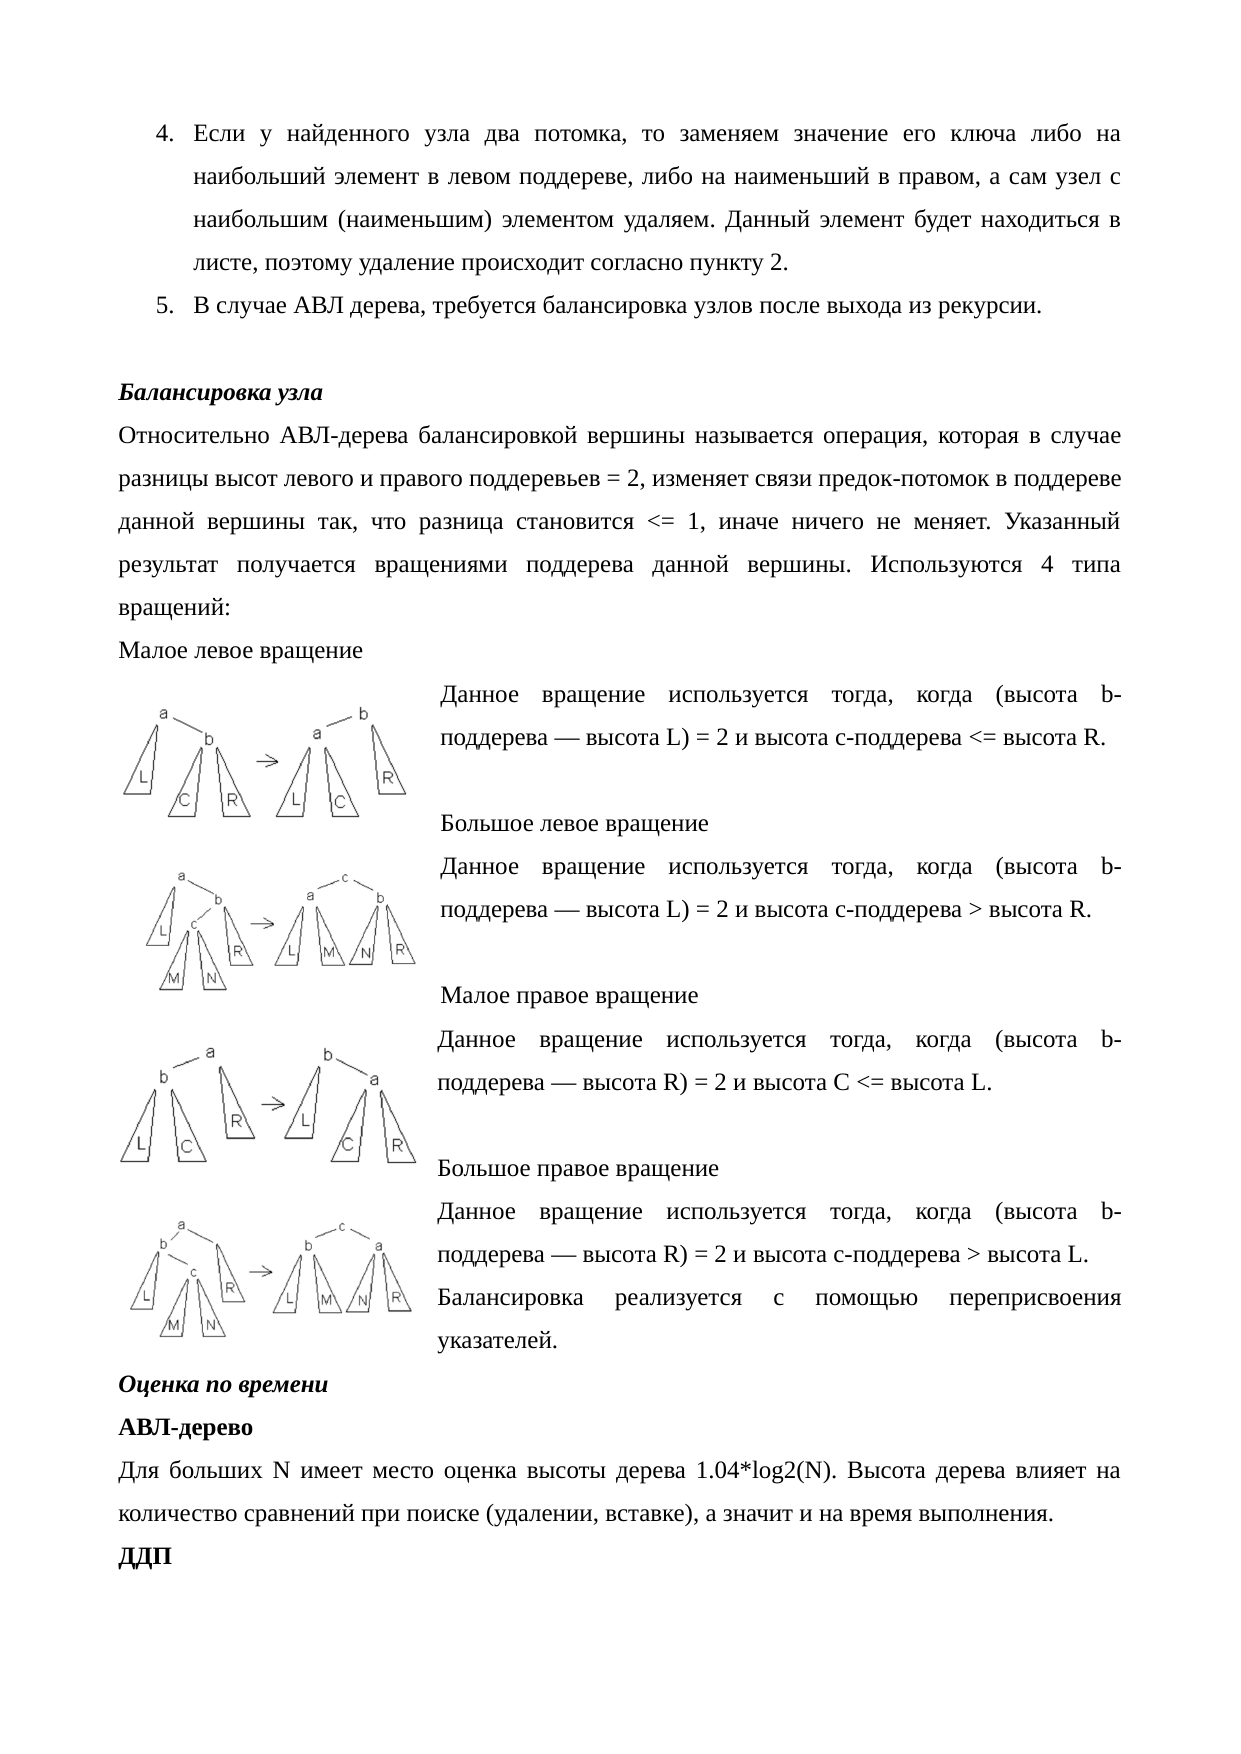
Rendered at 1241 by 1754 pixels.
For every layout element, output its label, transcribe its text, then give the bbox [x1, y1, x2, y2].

text Данное вращение используется тогда, когда (высота b-поддерева — высота R) = 2 и высота c-поддерева > высота L. [118, 1196, 1122, 1268]
text Малое правое вращение [422, 981, 1122, 1009]
text Оценка по времени [118, 1369, 1122, 1397]
text Большое левое вращение [422, 808, 1122, 837]
text Данное вращение используется тогда, когда (высота b-поддерева — высота R) = 2 и высота С <= высота L. [422, 1024, 1122, 1096]
picture [126, 1024, 422, 1195]
text Балансировка узла [118, 377, 1122, 406]
text АВЛ-дерево [118, 1412, 1122, 1441]
text Малое левое вращение [118, 636, 1122, 664]
picture [127, 1202, 422, 1354]
list Если у найденного узла два потомка, то заменяем значение его ключа либо на наибольший элемент в левом поддереве, либо на наименьший в правом, а сам узел с наибольшим (наименьшим) элементом удаляем. Данный элемент будет находиться в листе, поэтому удаление происходит согласно пункту 2. [156, 118, 1122, 276]
text Большое правое вращение [422, 1153, 1122, 1182]
text Относительно АВЛ-дерева балансировкой вершины называется операция, которая в случае разницы высот левого и правого поддеревьев = 2, изменяет связи предок-потомок в поддереве данной вершины так, что разница становится <= 1, иначе ничего не меняет. Указанный результат получается вращениями поддерева данной вершины. Используются 4 типа вращений: [118, 420, 1122, 621]
list В случае АВЛ дерева, требуется балансировка узлов после выхода из рекурсии. [156, 291, 1122, 319]
text ДДП [118, 1541, 1122, 1570]
text Балансировка реализуется с помощью переприсвоения указателей. [422, 1282, 1122, 1354]
text Для больших N имеет место оценка высоты дерева 1.04*log2(N). Высота дерева влияет на количество сравнений при поиске (удалении, вставке), а значит и на время выполнения. [118, 1455, 1122, 1527]
text Данное вращение используется тогда, когда (высота b-поддерева — высота L) = 2 и высота c-поддерева <= высота R. [422, 679, 1122, 751]
text Данное вращение используется тогда, когда (высота b-поддерева — высота L) = 2 и высота c-поддерева > высота R. [422, 851, 1122, 923]
picture [126, 679, 422, 1010]
